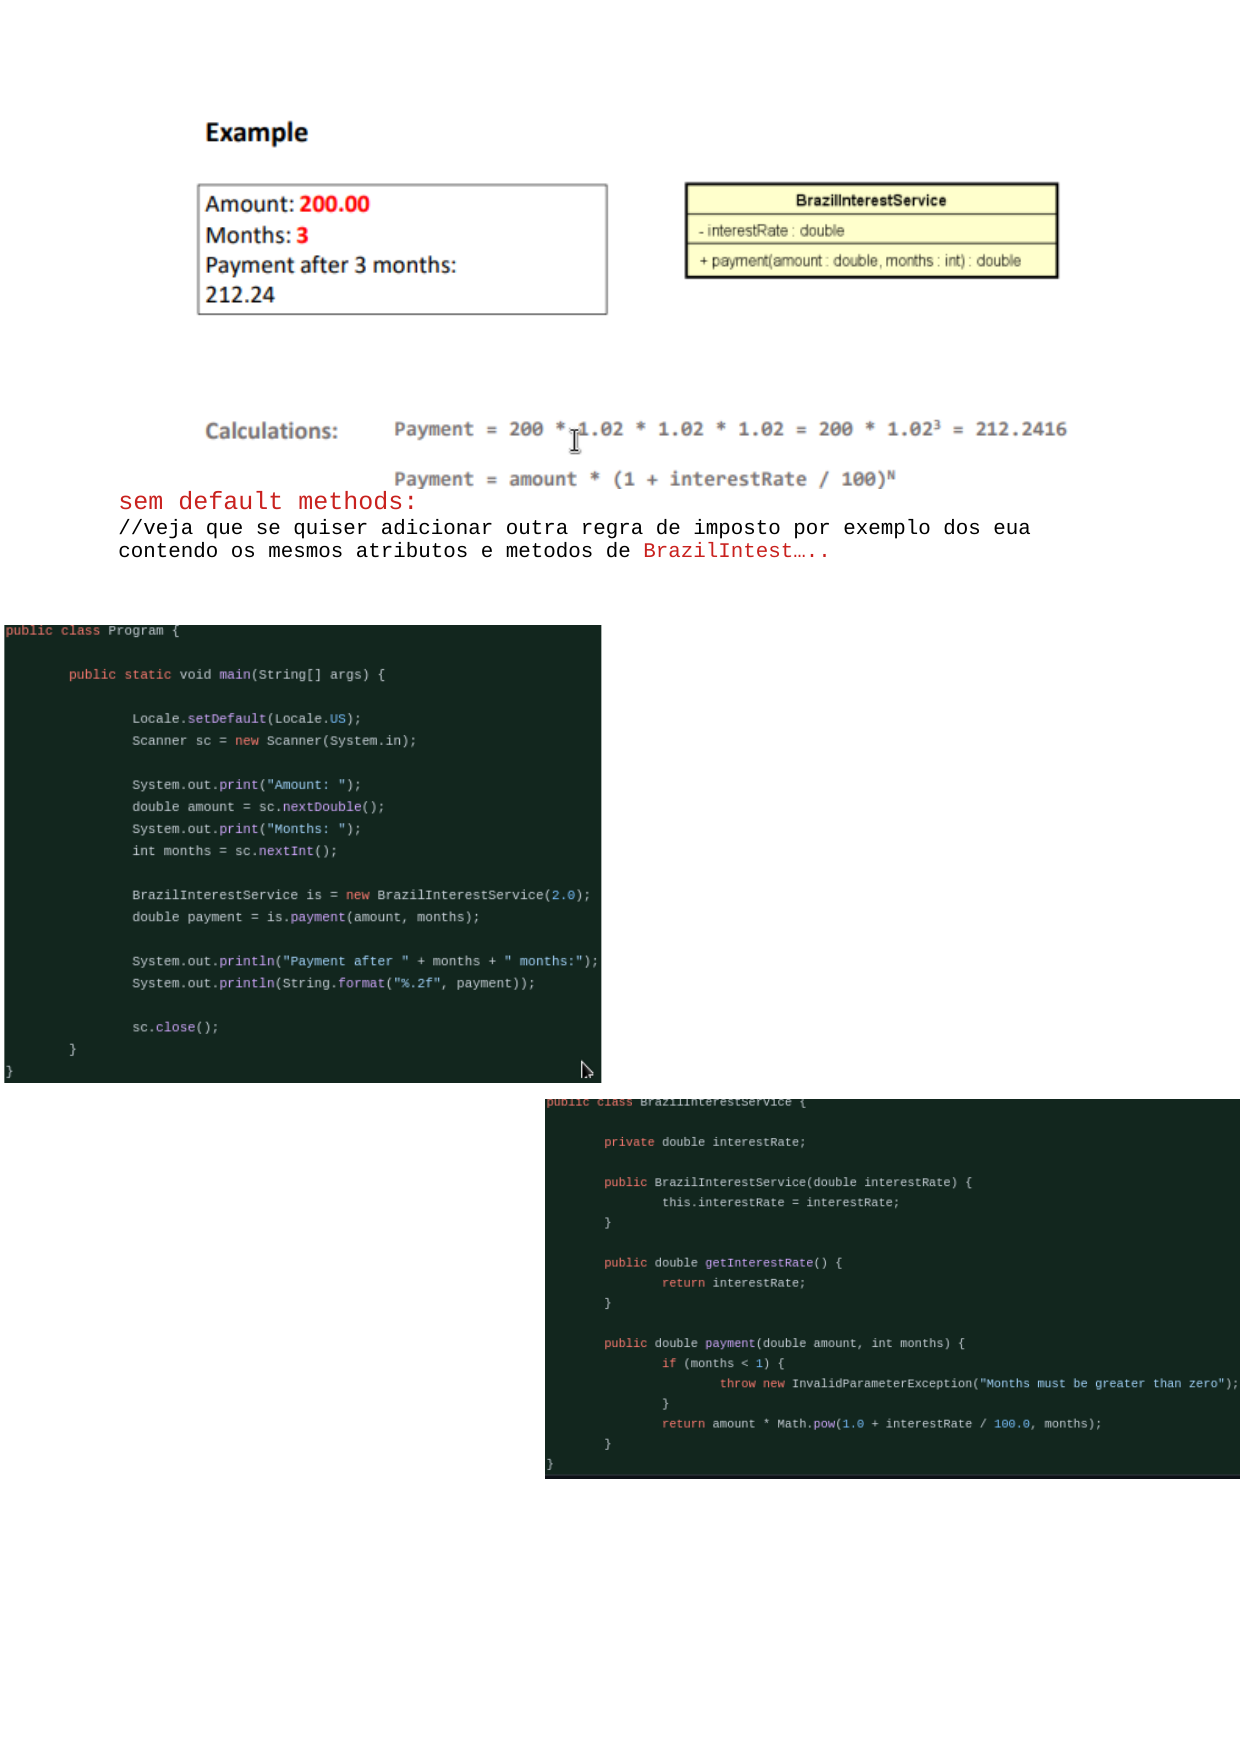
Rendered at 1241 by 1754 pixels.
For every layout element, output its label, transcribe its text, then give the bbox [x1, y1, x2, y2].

text //veja que se quiser adicionar outra regra de imposto por exemplo dos eua contendo os mesmos atributos e metodos de BrazilIntest….. [118, 517, 1122, 564]
picture [545, 1099, 1240, 1479]
picture [4, 625, 602, 1083]
picture [158, 118, 1082, 489]
text sem default methods: [118, 426, 1122, 517]
